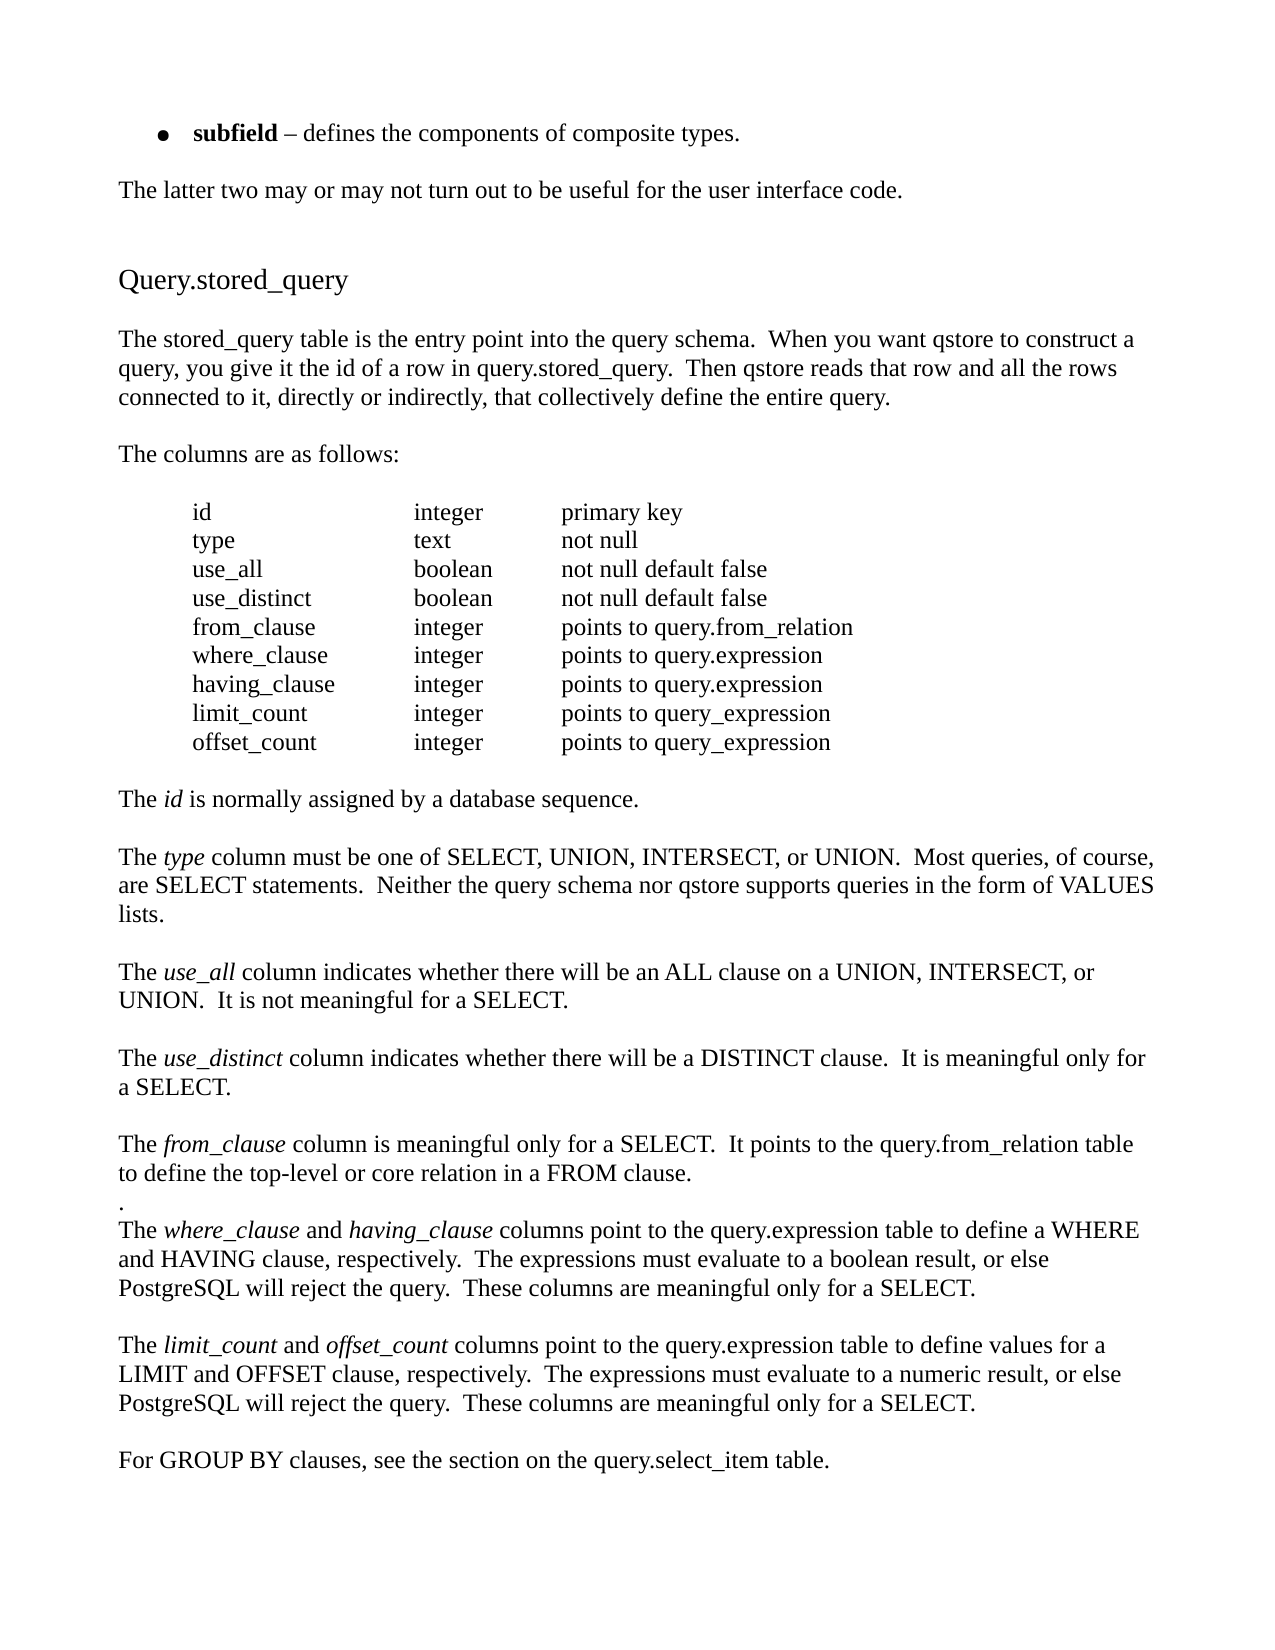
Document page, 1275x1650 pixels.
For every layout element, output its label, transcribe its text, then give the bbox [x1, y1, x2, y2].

text use_distinct boolean not null default false [118, 583, 1157, 612]
text having_clause integer points to query.expression [118, 669, 1157, 698]
text from_clause integer points to query.from_relation [118, 612, 1157, 640]
text offset_count integer points to query_expression [118, 727, 1157, 755]
text limit_count integer points to query_expression [118, 698, 1157, 727]
text The use_all column indicates whether there will be an ALL clause on a UNION, INTERSECT, or UNION. It is not meaningful for a SELECT. [118, 957, 1157, 1014]
text The where_clause and having_clause columns point to the query.expression table to define a WHERE and HAVING clause, respectively. The expressions must evaluate to a boolean result, or else PostgreSQL will reject the query. These columns are meaningful only for a SELECT. [118, 1215, 1157, 1302]
text The columns are as follows: [118, 439, 1157, 468]
text For GROUP BY clauses, see the section on the query.select_item table. [118, 1445, 1157, 1474]
text The latter two may or may not turn out to be useful for the user interface code. [118, 176, 1157, 204]
text The stored_query table is the entry point into the query schema. When you want qstore to construct a query, you give it the id of a row in query.stored_query. Then qstore reads that row and all the rows connected to it, directly or indirectly, that collectively define the entire query. [118, 324, 1157, 410]
list subfield – defines the components of composite types. [156, 118, 1157, 147]
text The use_distinct column indicates whether there will be a DISTINCT clause. It is meaningful only for a SELECT. [118, 1043, 1157, 1100]
text The type column must be one of SELECT, UNION, INTERSECT, or UNION. Most queries, of course, are SELECT statements. Neither the query schema nor qstore supports queries in the form of VALUES lists. [118, 842, 1157, 928]
text where_clause integer points to query.expression [118, 640, 1157, 669]
text The id is normally assigned by a database sequence. [118, 784, 1157, 813]
text type text not null [118, 525, 1157, 554]
text id integer primary key [118, 497, 1157, 525]
text The limit_count and offset_count columns point to the query.expression table to define values for a LIMIT and OFFSET clause, respectively. The expressions must evaluate to a numeric result, or else PostgreSQL will reject the query. These columns are meaningful only for a SELECT. [118, 1330, 1157, 1417]
text . [118, 1187, 1157, 1215]
text Query.stored_query [118, 262, 1157, 295]
text The from_clause column is meaningful only for a SELECT. It points to the query.from_relation table to define the top-level or core relation in a FROM clause. [118, 1129, 1157, 1187]
text use_all boolean not null default false [118, 554, 1157, 583]
